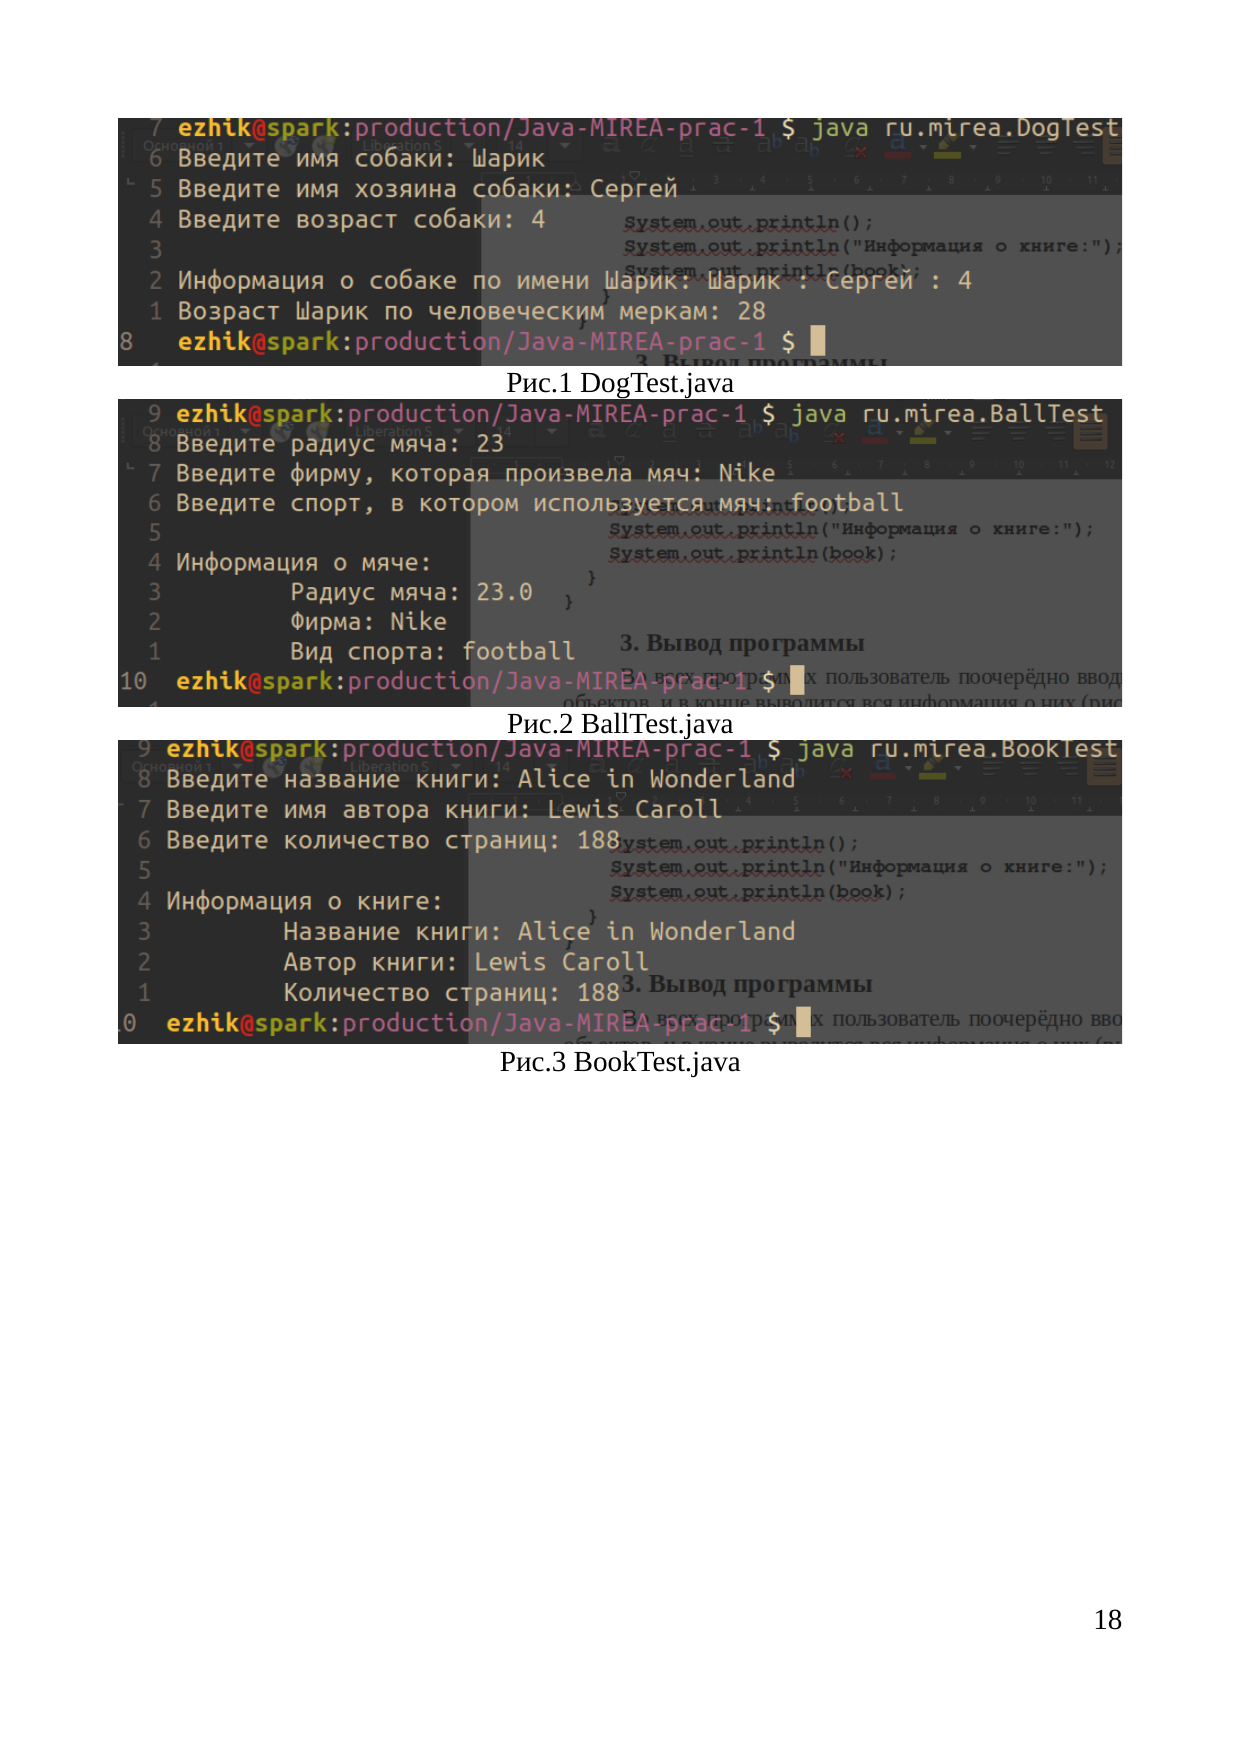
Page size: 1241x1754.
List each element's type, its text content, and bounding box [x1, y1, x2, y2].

picture [118, 118, 1123, 366]
picture [118, 399, 1123, 707]
picture [118, 740, 1123, 1044]
text Рис.1 DogTest.java [118, 366, 1122, 399]
text Рис.3 BookTest.java [118, 1044, 1122, 1077]
text Рис.2 BallTest.java [118, 707, 1122, 740]
